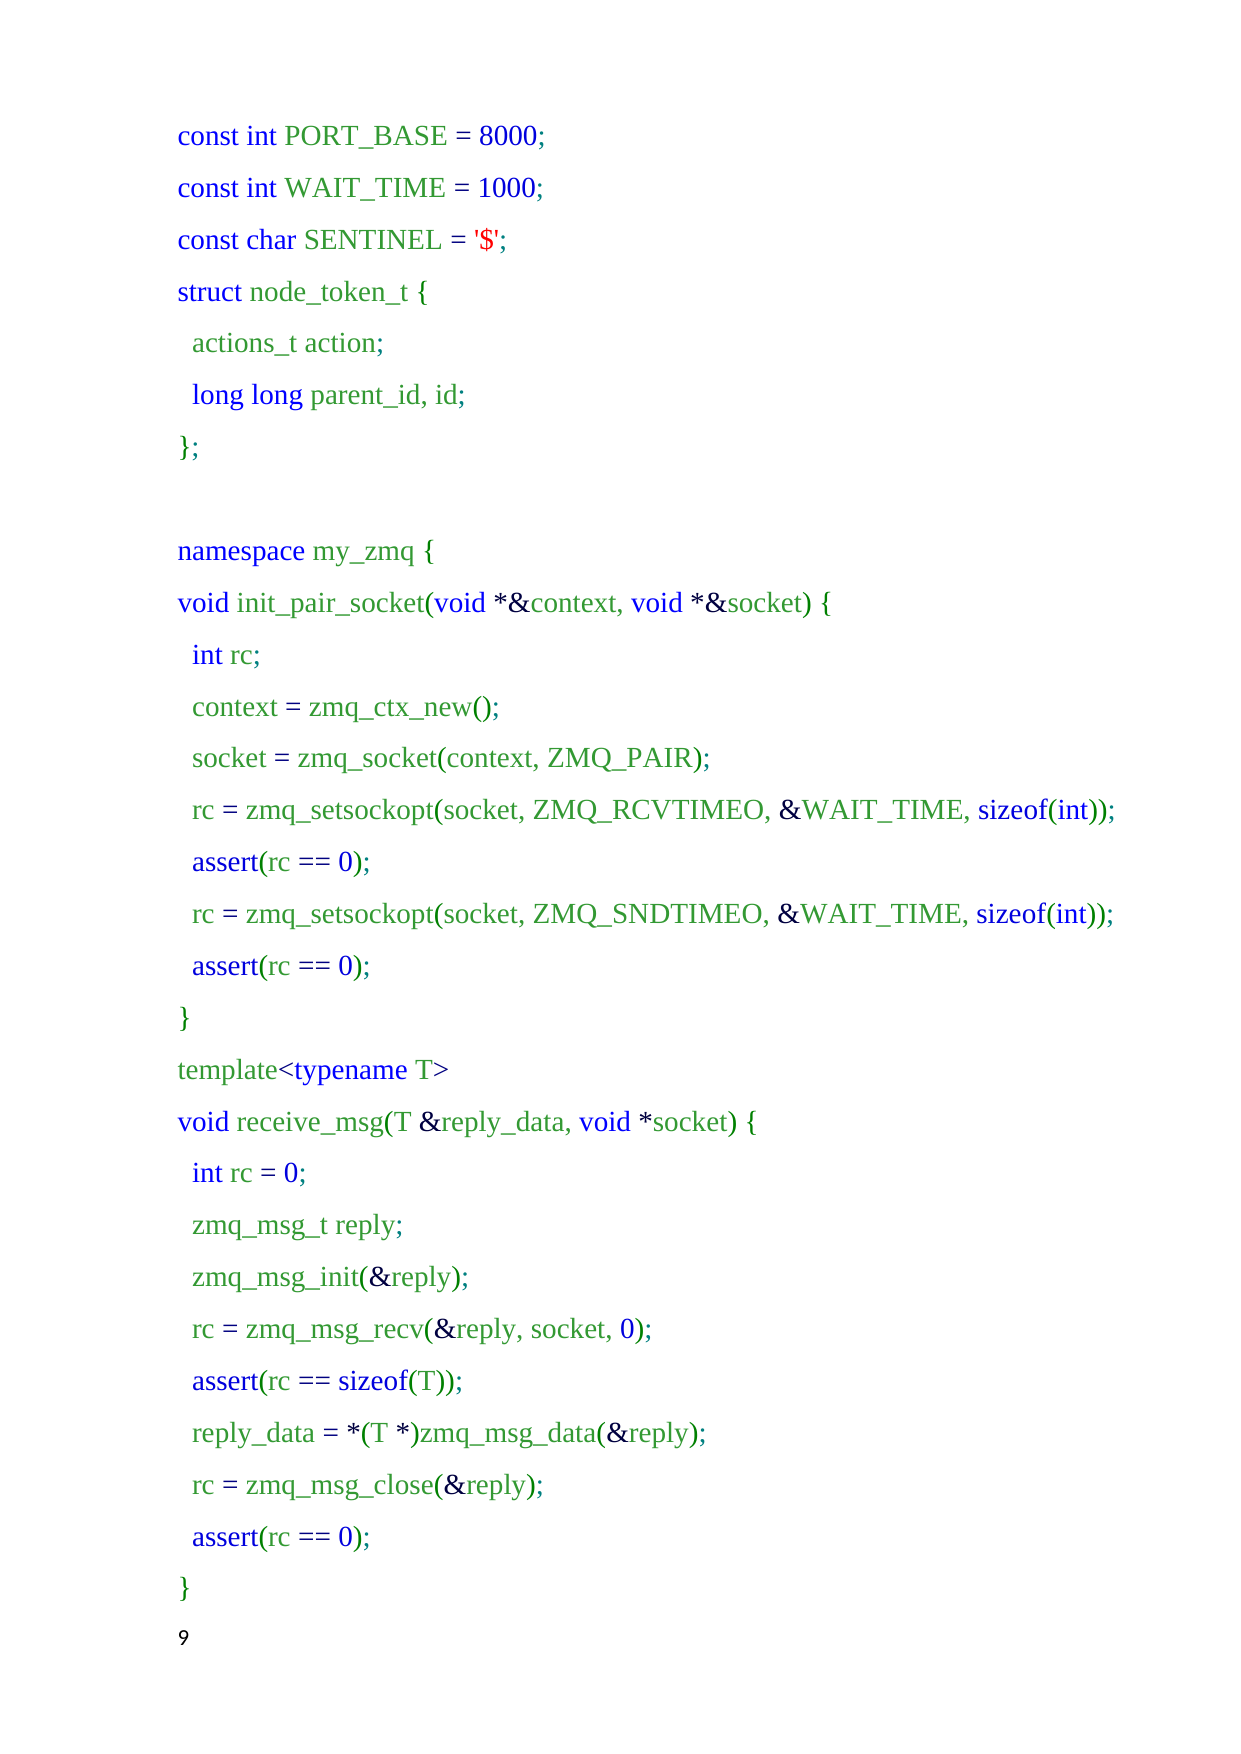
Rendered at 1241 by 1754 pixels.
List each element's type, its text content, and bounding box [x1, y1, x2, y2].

text const int PORT_BASE = 8000; [177, 118, 1152, 152]
text rc = zmq_msg_recv(&reply, socket, 0); [177, 1311, 1152, 1345]
text const int WAIT_TIME = 1000; [177, 170, 1152, 203]
text context = zmq_ctx_new(); [177, 689, 1152, 722]
text zmq_msg_init(&reply); [177, 1259, 1152, 1293]
text int rc = 0; [177, 1156, 1152, 1189]
text actions_t action; [177, 326, 1152, 359]
text } [177, 1571, 1152, 1604]
text reply_data = *(T *)zmq_msg_data(&reply); [177, 1415, 1152, 1448]
text zmq_msg_t reply; [177, 1207, 1152, 1241]
text assert(rc == 0); [177, 948, 1152, 982]
text rc = zmq_setsockopt(socket, ZMQ_SNDTIMEO, &WAIT_TIME, sizeof(int)); [177, 896, 1152, 930]
text } [177, 1000, 1152, 1033]
text void init_pair_socket(void *&context, void *&socket) { [177, 585, 1152, 618]
text assert(rc == 0); [177, 844, 1152, 878]
text struct node_token_t { [177, 274, 1152, 307]
text socket = zmq_socket(context, ZMQ_PAIR); [177, 741, 1152, 774]
text }; [177, 429, 1152, 463]
text namespace my_zmq { [177, 533, 1152, 567]
text long long parent_id, id; [177, 377, 1152, 411]
text assert(rc == sizeof(T)); [177, 1363, 1152, 1397]
text assert(rc == 0); [177, 1519, 1152, 1552]
text template<typename T> [177, 1052, 1152, 1085]
text rc = zmq_setsockopt(socket, ZMQ_RCVTIMEO, &WAIT_TIME, sizeof(int)); [177, 792, 1152, 826]
text rc = zmq_msg_close(&reply); [177, 1467, 1152, 1500]
text void receive_msg(T &reply_data, void *socket) { [177, 1104, 1152, 1137]
text int rc; [177, 637, 1152, 670]
text const char SENTINEL = '$'; [177, 222, 1152, 255]
